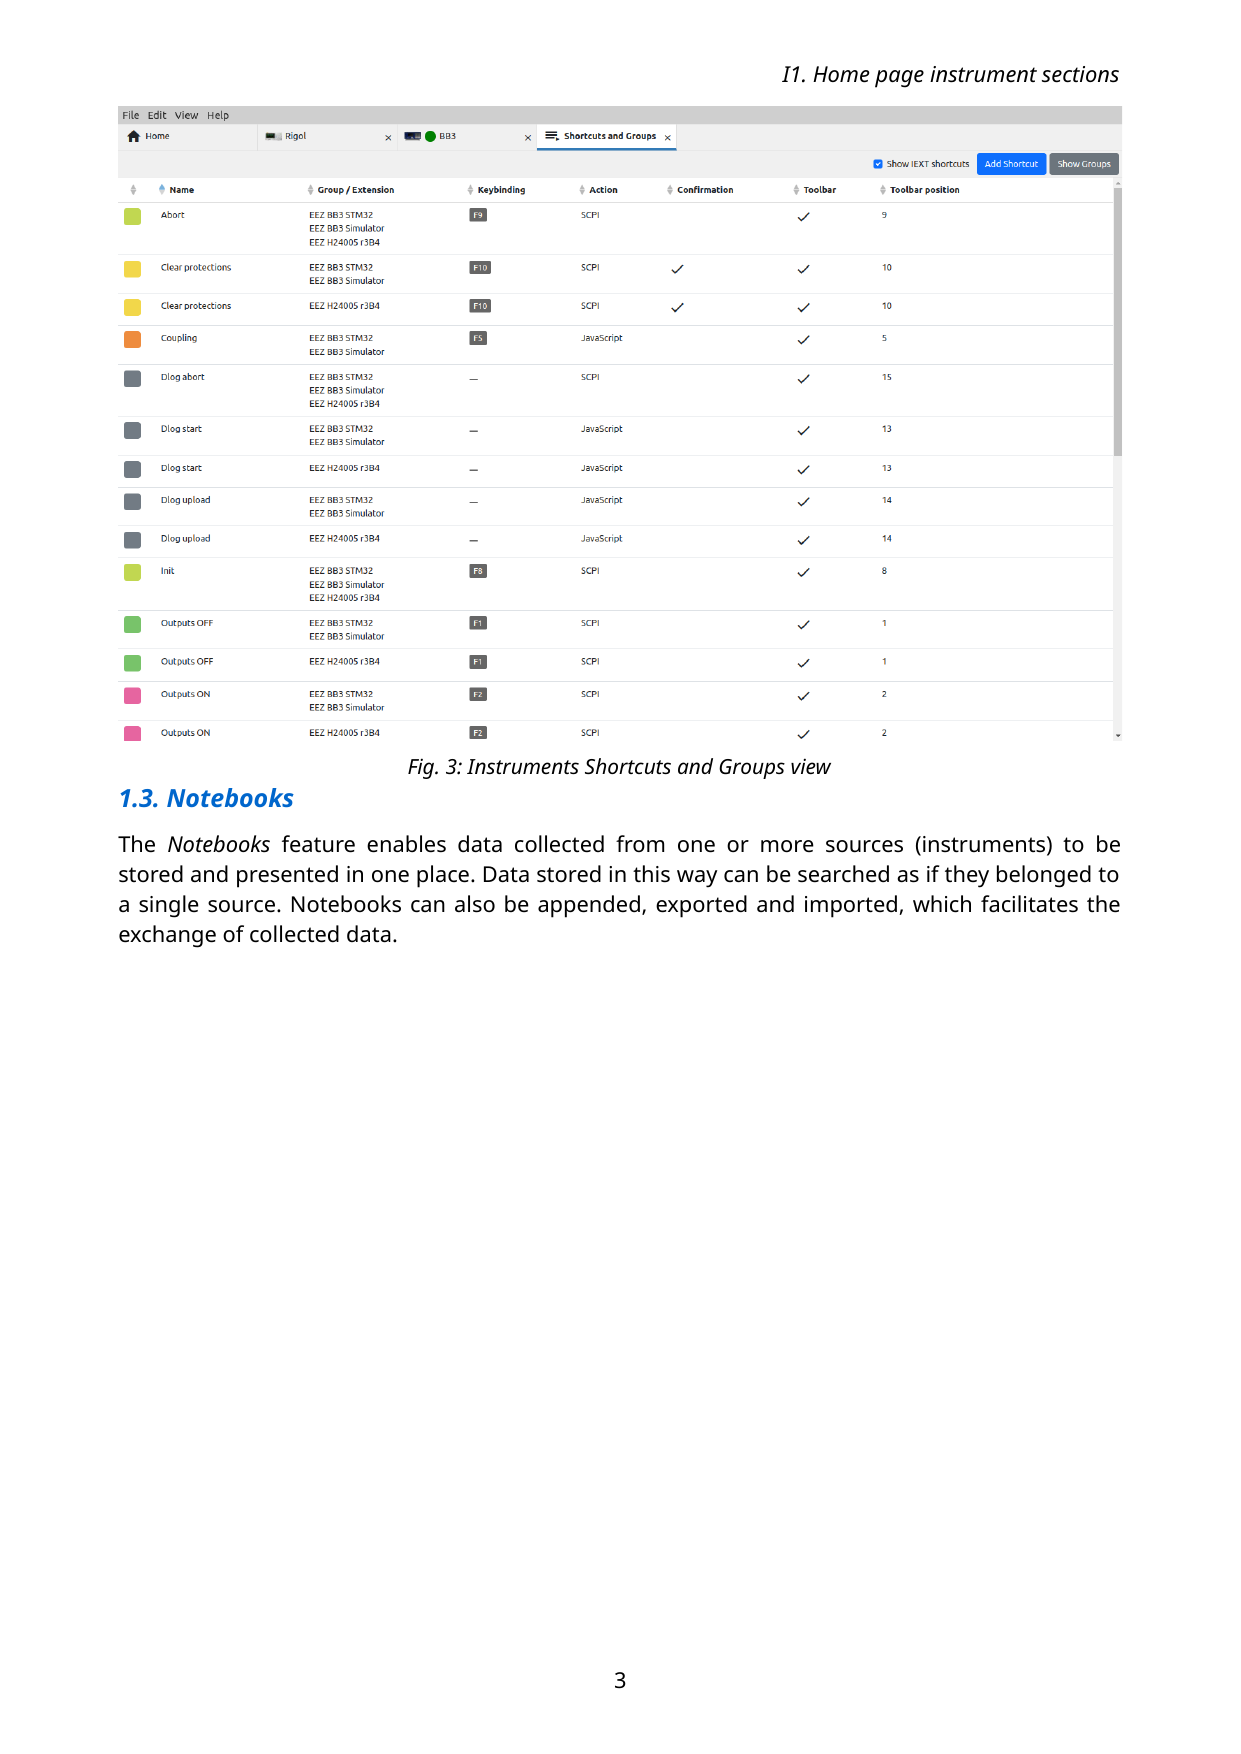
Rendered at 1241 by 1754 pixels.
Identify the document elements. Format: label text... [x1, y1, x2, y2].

subtitle Notebooks [118, 780, 1122, 814]
picture [118, 106, 1123, 741]
text The Notebooks feature enables data collected from one or more sources (instruments) to be stored and presented in one place. Data stored in this way can be searched as if they belonged to a single source. Notebooks can also be appended, exported and imported, which facilitates the exchange of collected data. [118, 829, 1122, 948]
list Fig. 3: Instruments Shortcuts and Groups view [118, 741, 1122, 780]
